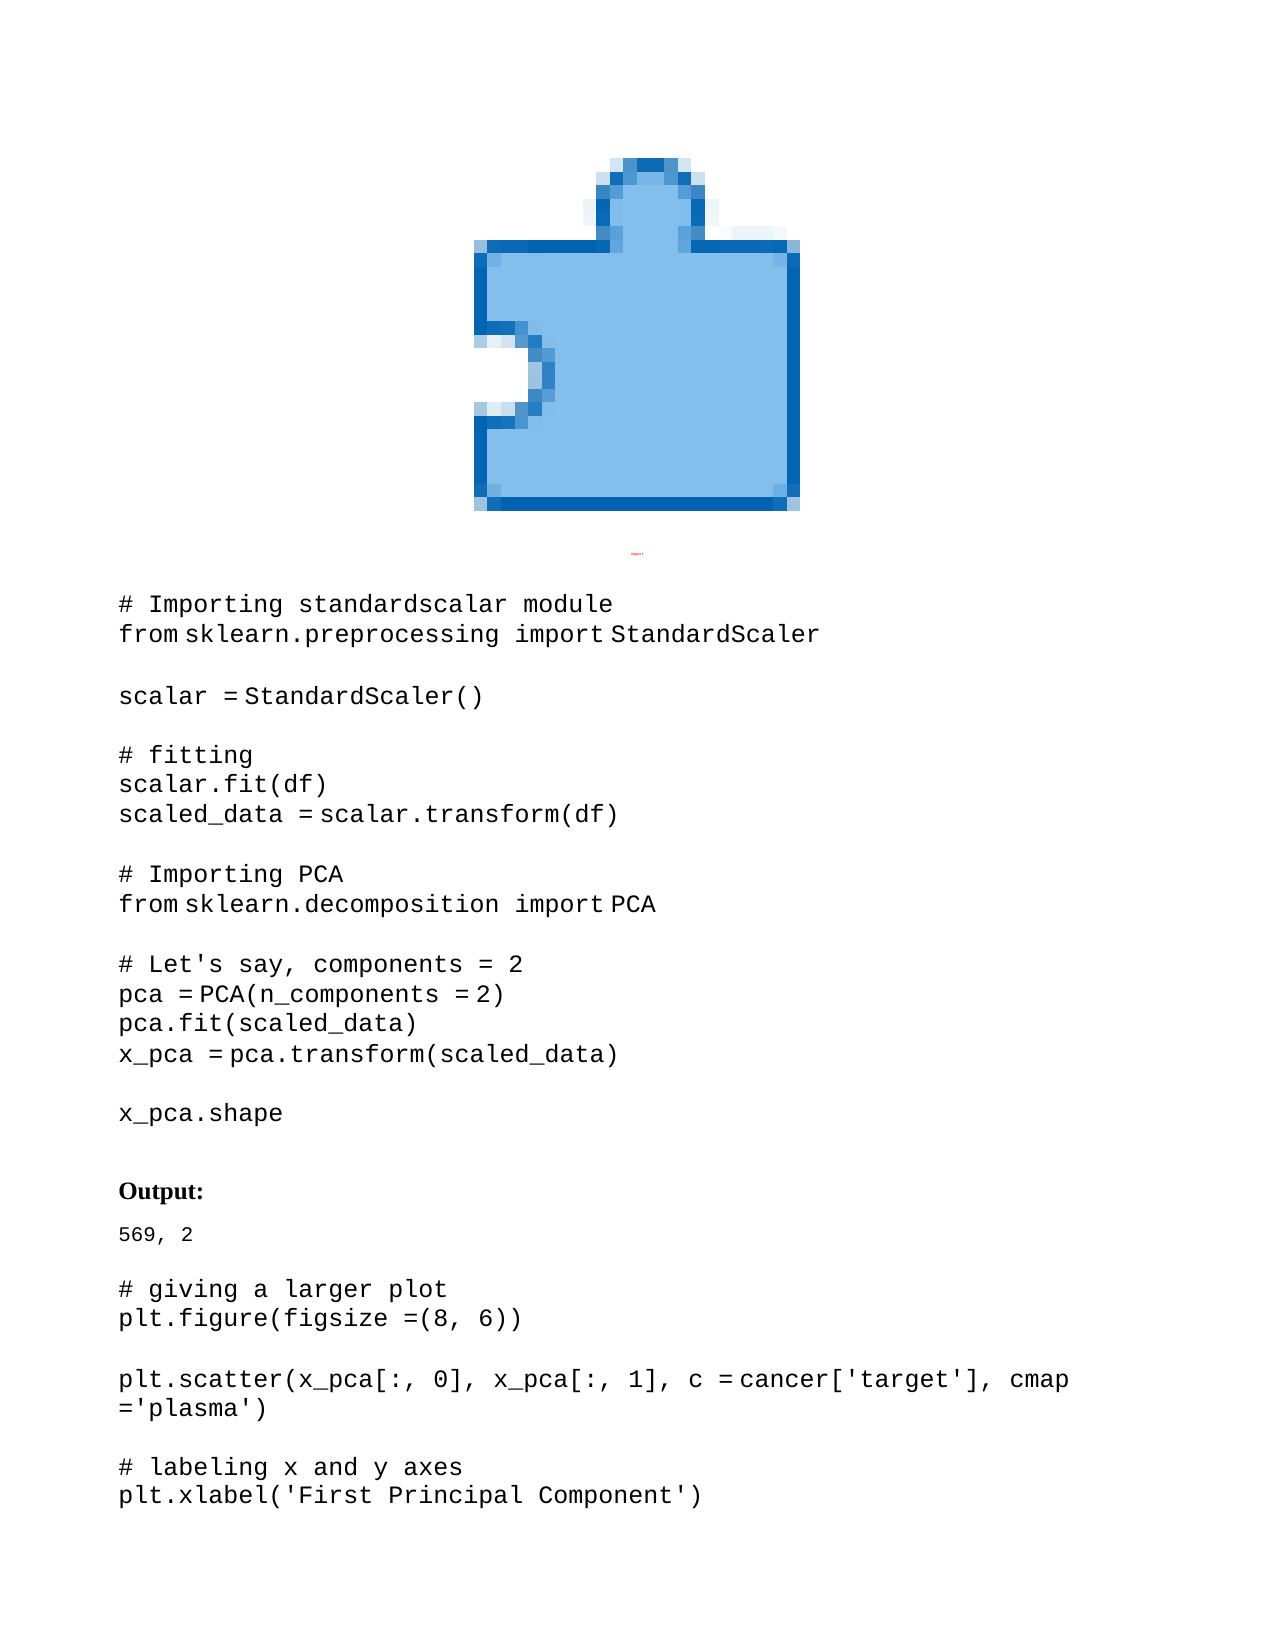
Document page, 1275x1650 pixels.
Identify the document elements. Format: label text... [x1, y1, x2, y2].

text Output: [118, 1176, 1157, 1205]
text 569, 2 [118, 1224, 1157, 1247]
table_header # Importing standardscalar module from sklearn.preprocessing import StandardScaler scalar = StandardScaler() # fitting scalar.fit(df) scaled_data = scalar.transform(df) # Importing PCA from sklearn.decomposition import PCA # Let's say, components = 2 pca = PCA(n_components = 2) pca.fit(scaled_data) x_pca = pca.transform(scaled_data) x_pca.shape [118, 591, 829, 1129]
table_header # giving a larger plot plt.figure(figsize =(8, 6)) plt.scatter(x_pca[:, 0], x_pca[:, 1], c = cancer['target'], cmap ='plasma') # labeling x and y axes plt.xlabel('First Principal Component') [118, 1277, 1157, 1511]
